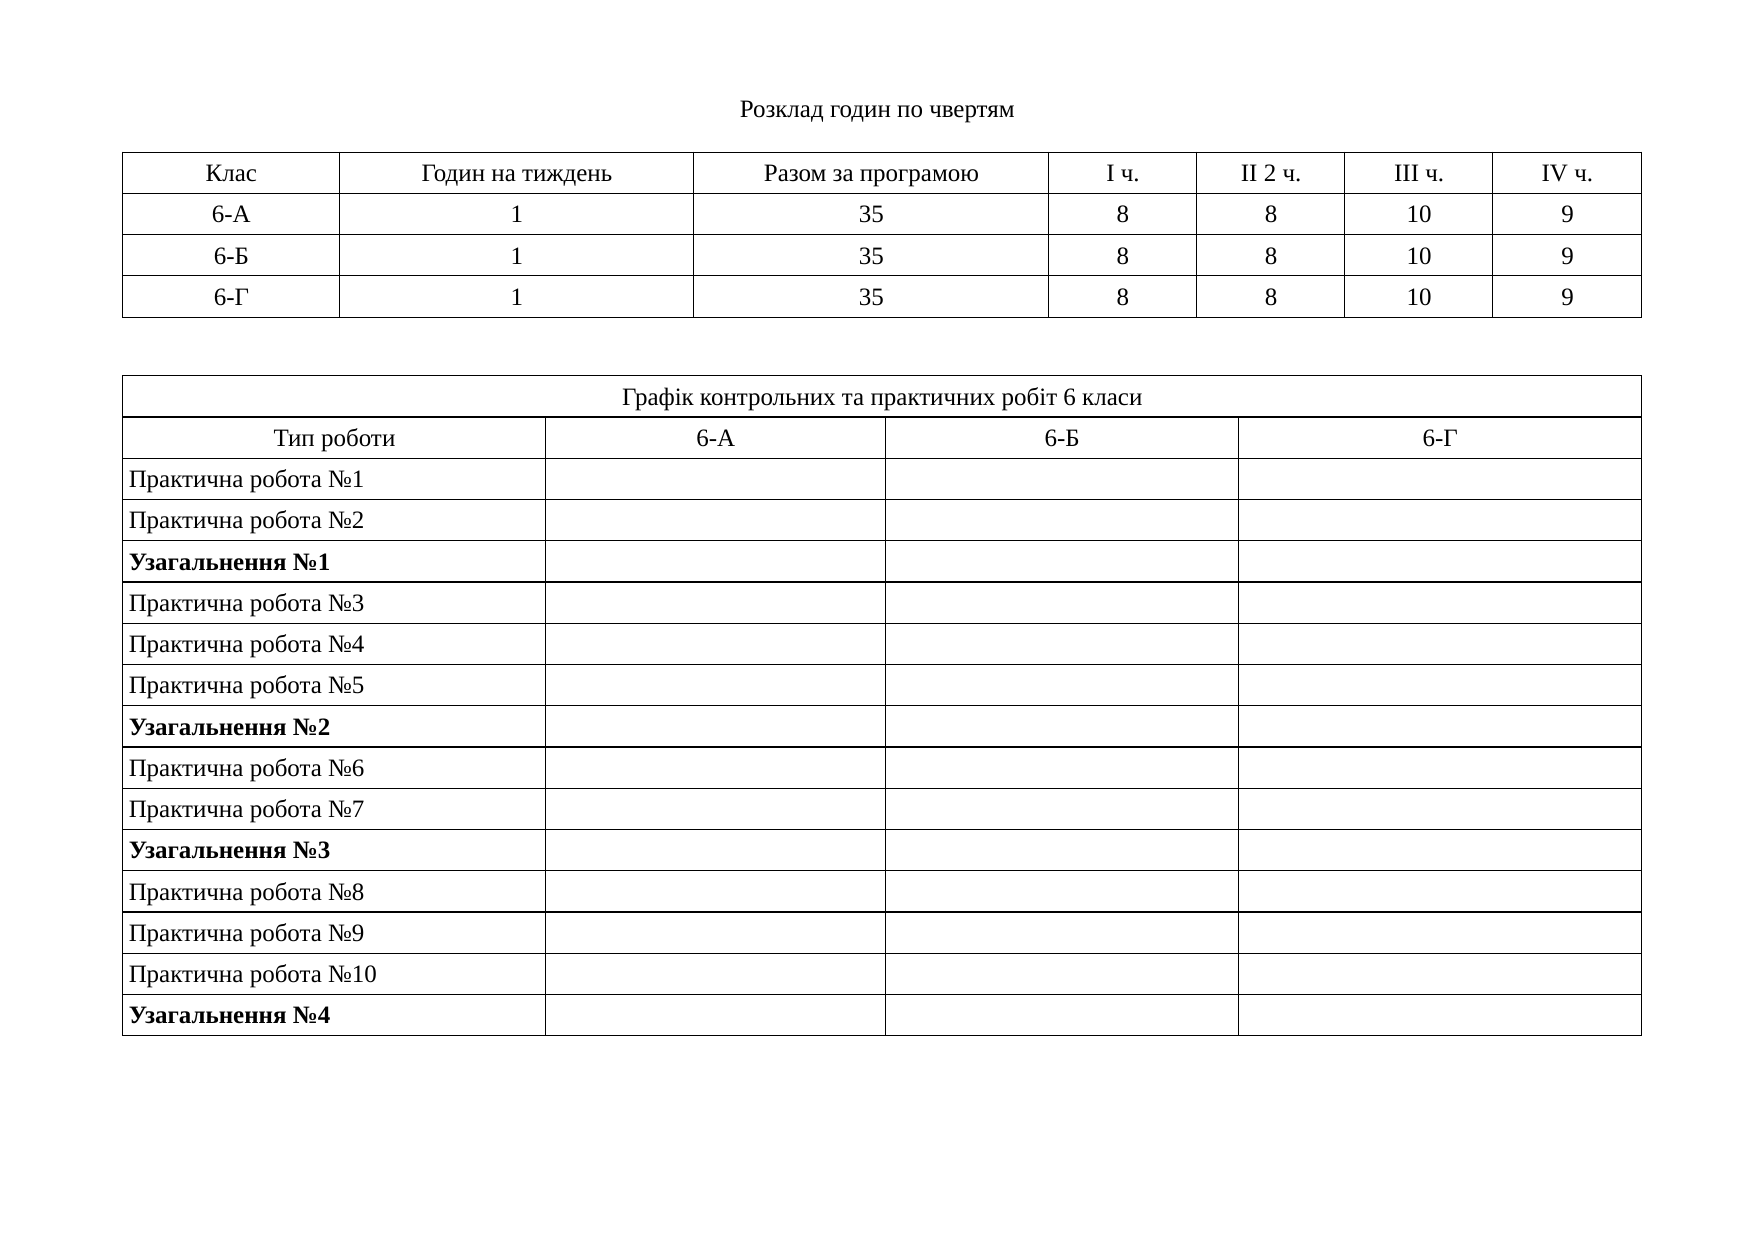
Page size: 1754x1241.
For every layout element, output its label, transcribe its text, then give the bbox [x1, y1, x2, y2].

table_cell 35 [694, 194, 1048, 234]
table_cell [886, 789, 1238, 829]
table_cell Практична робота №10 [123, 954, 545, 994]
table_cell [886, 913, 1238, 953]
table_cell 6-Г [123, 276, 339, 317]
table_cell Практична робота №1 [123, 459, 545, 499]
table_cell 1 [340, 194, 693, 234]
table_cell [1239, 624, 1641, 664]
table_cell 1 [340, 276, 693, 317]
table_cell [546, 541, 885, 581]
table_cell [886, 706, 1238, 746]
table_cell 6-А [123, 194, 339, 234]
table_header Разом за програмою [694, 153, 1048, 193]
table_cell [1239, 541, 1641, 581]
table_cell [886, 830, 1238, 870]
table_cell 8 [1197, 235, 1344, 275]
table_cell [546, 665, 885, 705]
table_cell 8 [1197, 194, 1344, 234]
table_cell Практична робота №4 [123, 624, 545, 664]
table_cell [546, 995, 885, 1035]
table_cell [1239, 913, 1641, 953]
table_cell [1239, 459, 1641, 499]
table_cell [546, 913, 885, 953]
table_cell Практична робота №3 [123, 583, 545, 623]
table_cell Узагальнення №3 [123, 830, 545, 870]
table_cell [546, 624, 885, 664]
table_cell Практична робота №5 [123, 665, 545, 705]
table_cell 9 [1493, 194, 1641, 234]
table_cell [546, 500, 885, 540]
table_cell [546, 706, 885, 746]
table_cell [1239, 665, 1641, 705]
table_cell 10 [1345, 194, 1492, 234]
table_cell [1239, 830, 1641, 870]
table_cell [1239, 748, 1641, 788]
table_header IV ч. [1493, 153, 1641, 193]
table_cell 10 [1345, 276, 1492, 317]
table_cell 10 [1345, 235, 1492, 275]
text Розклад годин по чвертям [118, 94, 1636, 123]
table_cell 8 [1049, 276, 1196, 317]
table_cell [886, 995, 1238, 1035]
table_cell Практична робота №9 [123, 913, 545, 953]
table_cell 8 [1049, 235, 1196, 275]
table_cell [1239, 871, 1641, 911]
table_cell Тип роботи [123, 418, 545, 458]
table_cell 6-Г [1239, 418, 1641, 458]
table_cell [1239, 706, 1641, 746]
table_cell Узагальнення №2 [123, 706, 545, 746]
table_cell [886, 665, 1238, 705]
table_cell [546, 583, 885, 623]
table_cell [886, 500, 1238, 540]
table_cell [546, 871, 885, 911]
table_cell [886, 541, 1238, 581]
table_cell [1239, 954, 1641, 994]
table_cell 35 [694, 235, 1048, 275]
table_cell [546, 748, 885, 788]
table_cell [1239, 583, 1641, 623]
table_cell 35 [694, 276, 1048, 317]
table_cell [886, 871, 1238, 911]
table_cell [886, 748, 1238, 788]
table_header І ч. [1049, 153, 1196, 193]
table_cell Узагальнення №4 [123, 995, 545, 1035]
table_header III ч. [1345, 153, 1492, 193]
table_cell 9 [1493, 276, 1641, 317]
table_cell 8 [1049, 194, 1196, 234]
table_cell [886, 954, 1238, 994]
table_header Графік контрольних та практичних робіт 6 класи [123, 376, 1641, 416]
table_cell [1239, 500, 1641, 540]
table_cell [1239, 789, 1641, 829]
table_cell [546, 954, 885, 994]
table_header Клас [123, 153, 339, 193]
table_cell [886, 624, 1238, 664]
table_cell Практична робота №7 [123, 789, 545, 829]
table_cell [886, 583, 1238, 623]
table_cell [546, 830, 885, 870]
table_cell [1239, 995, 1641, 1035]
table_cell 1 [340, 235, 693, 275]
table_cell 6-А [546, 418, 885, 458]
table_cell Практична робота №2 [123, 500, 545, 540]
table_cell 8 [1197, 276, 1344, 317]
table_cell [886, 459, 1238, 499]
table_cell 6-Б [886, 418, 1238, 458]
table_cell Практична робота №8 [123, 871, 545, 911]
table_cell 9 [1493, 235, 1641, 275]
table_cell [546, 789, 885, 829]
table_cell Практична робота №6 [123, 748, 545, 788]
table_cell [546, 459, 885, 499]
table_cell Узагальнення №1 [123, 541, 545, 581]
table_cell 6-Б [123, 235, 339, 275]
table_header Годин на тиждень [340, 153, 693, 193]
table_header II 2 ч. [1197, 153, 1344, 193]
